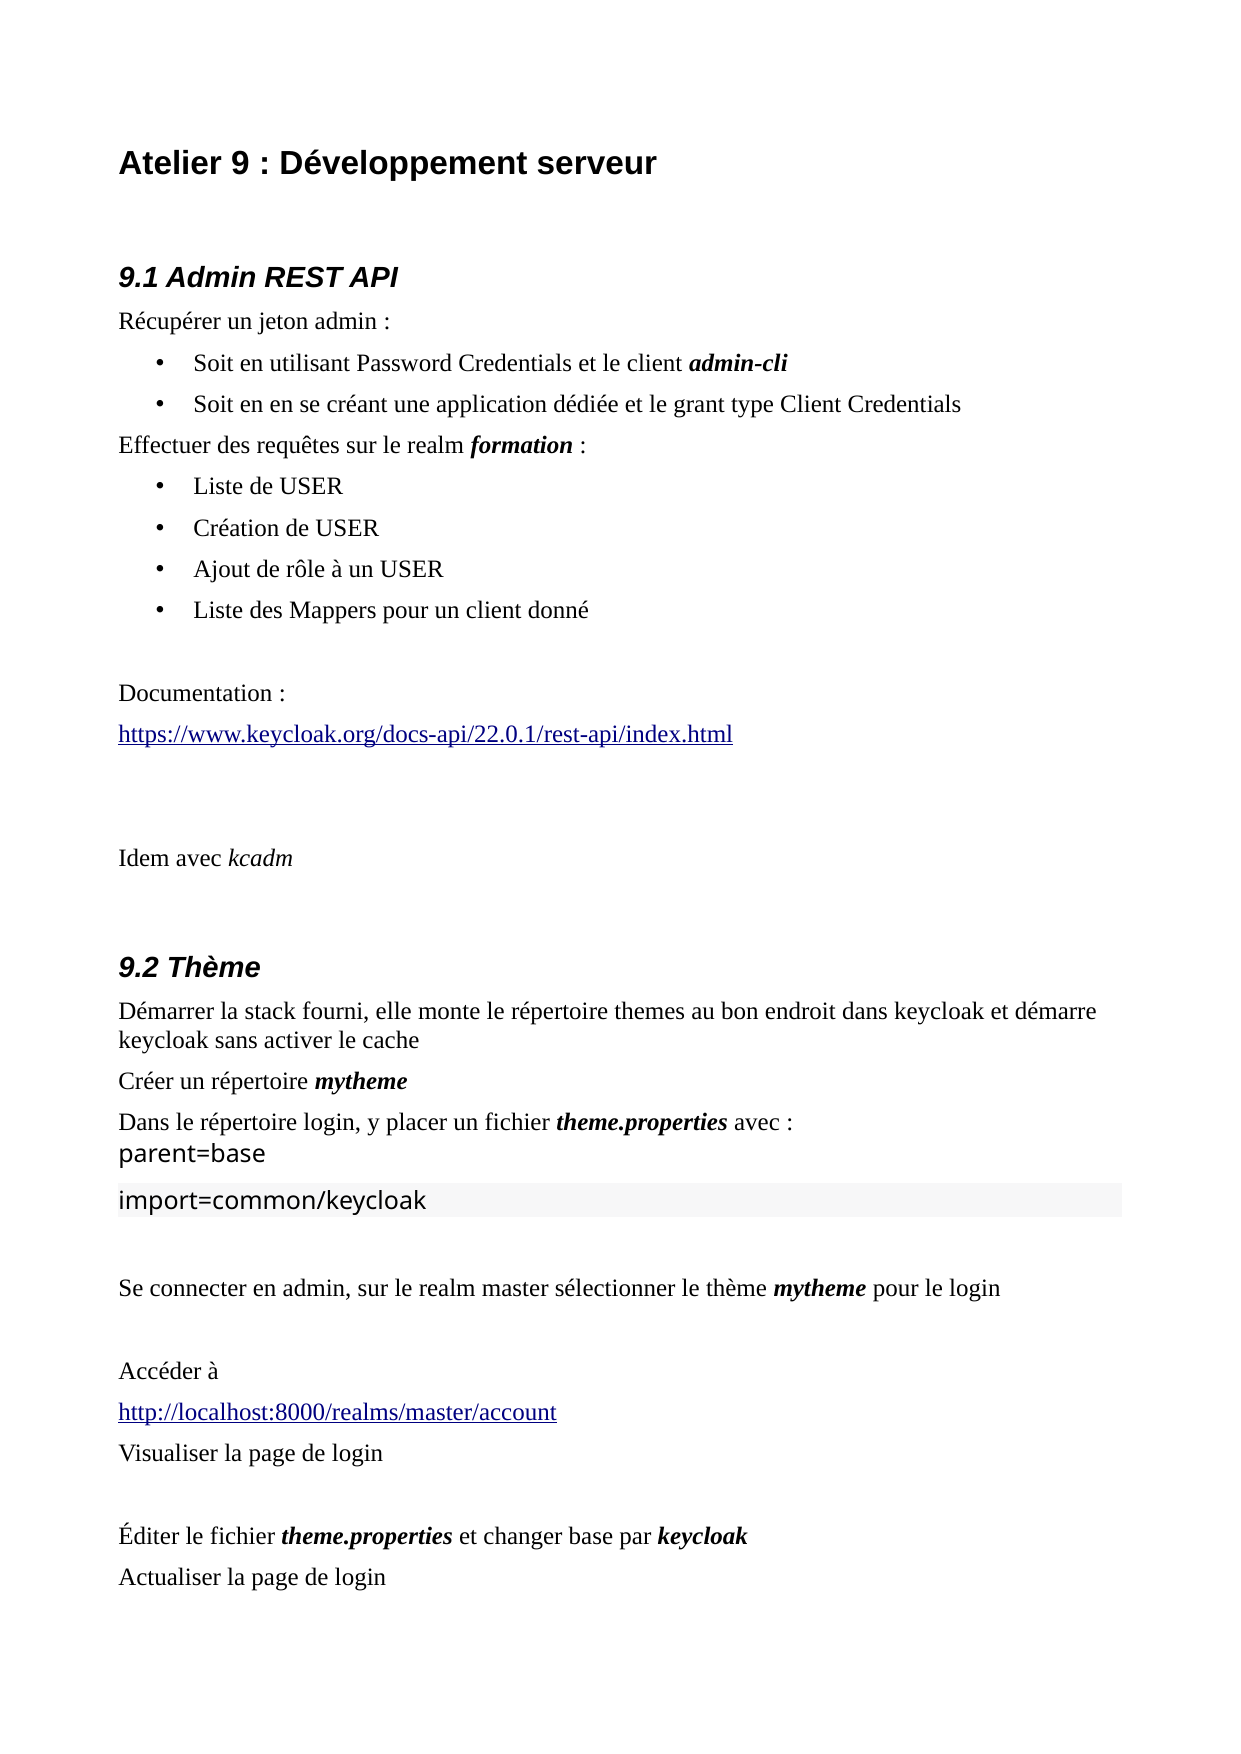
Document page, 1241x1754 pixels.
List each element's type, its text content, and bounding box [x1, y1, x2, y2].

text Actualiser la page de login [118, 1562, 1122, 1591]
text Visualiser la page de login [118, 1438, 1122, 1467]
text Documentation : [118, 678, 1122, 706]
text Accéder à [118, 1356, 1122, 1384]
text Éditer le fichier theme.properties et changer base par keycloak [118, 1521, 1122, 1549]
text Récupérer un jeton admin : [118, 306, 1122, 335]
list Soit en en se créant une application dédiée et le grant type Client Credentials [156, 389, 1122, 418]
text Démarrer la stack fourni, elle monte le répertoire themes au bon endroit dans keycloak et démarre keycloak sans activer le cache [118, 996, 1122, 1054]
text Effectuer des requêtes sur le realm formation : [118, 430, 1122, 459]
list Ajout de rôle à un USER [156, 554, 1122, 583]
subtitle 9.1 Admin REST API [118, 260, 1122, 294]
text import=common/keycloak [118, 1183, 1122, 1217]
subtitle Atelier 9 : Développement serveur [118, 143, 1122, 182]
subtitle 9.2 Thème [118, 950, 1122, 984]
text Dans le répertoire login, y placer un fichier theme.properties avec : parent=base [118, 1107, 1122, 1170]
text Idem avec kcadm [118, 843, 1122, 871]
list Soit en utilisant Password Credentials et le client admin-cli [156, 348, 1122, 376]
text Se connecter en admin, sur le realm master sélectionner le thème mytheme pour le login [118, 1273, 1122, 1302]
list Création de USER [156, 513, 1122, 541]
list Liste de USER [156, 471, 1122, 500]
text https://www.keycloak.org/docs-api/22.0.1/rest-api/index.html [118, 719, 1122, 748]
list Liste des Mappers pour un client donné [156, 595, 1122, 624]
text http://localhost:8000/realms/master/account [118, 1397, 1122, 1426]
text Créer un répertoire mytheme [118, 1066, 1122, 1095]
